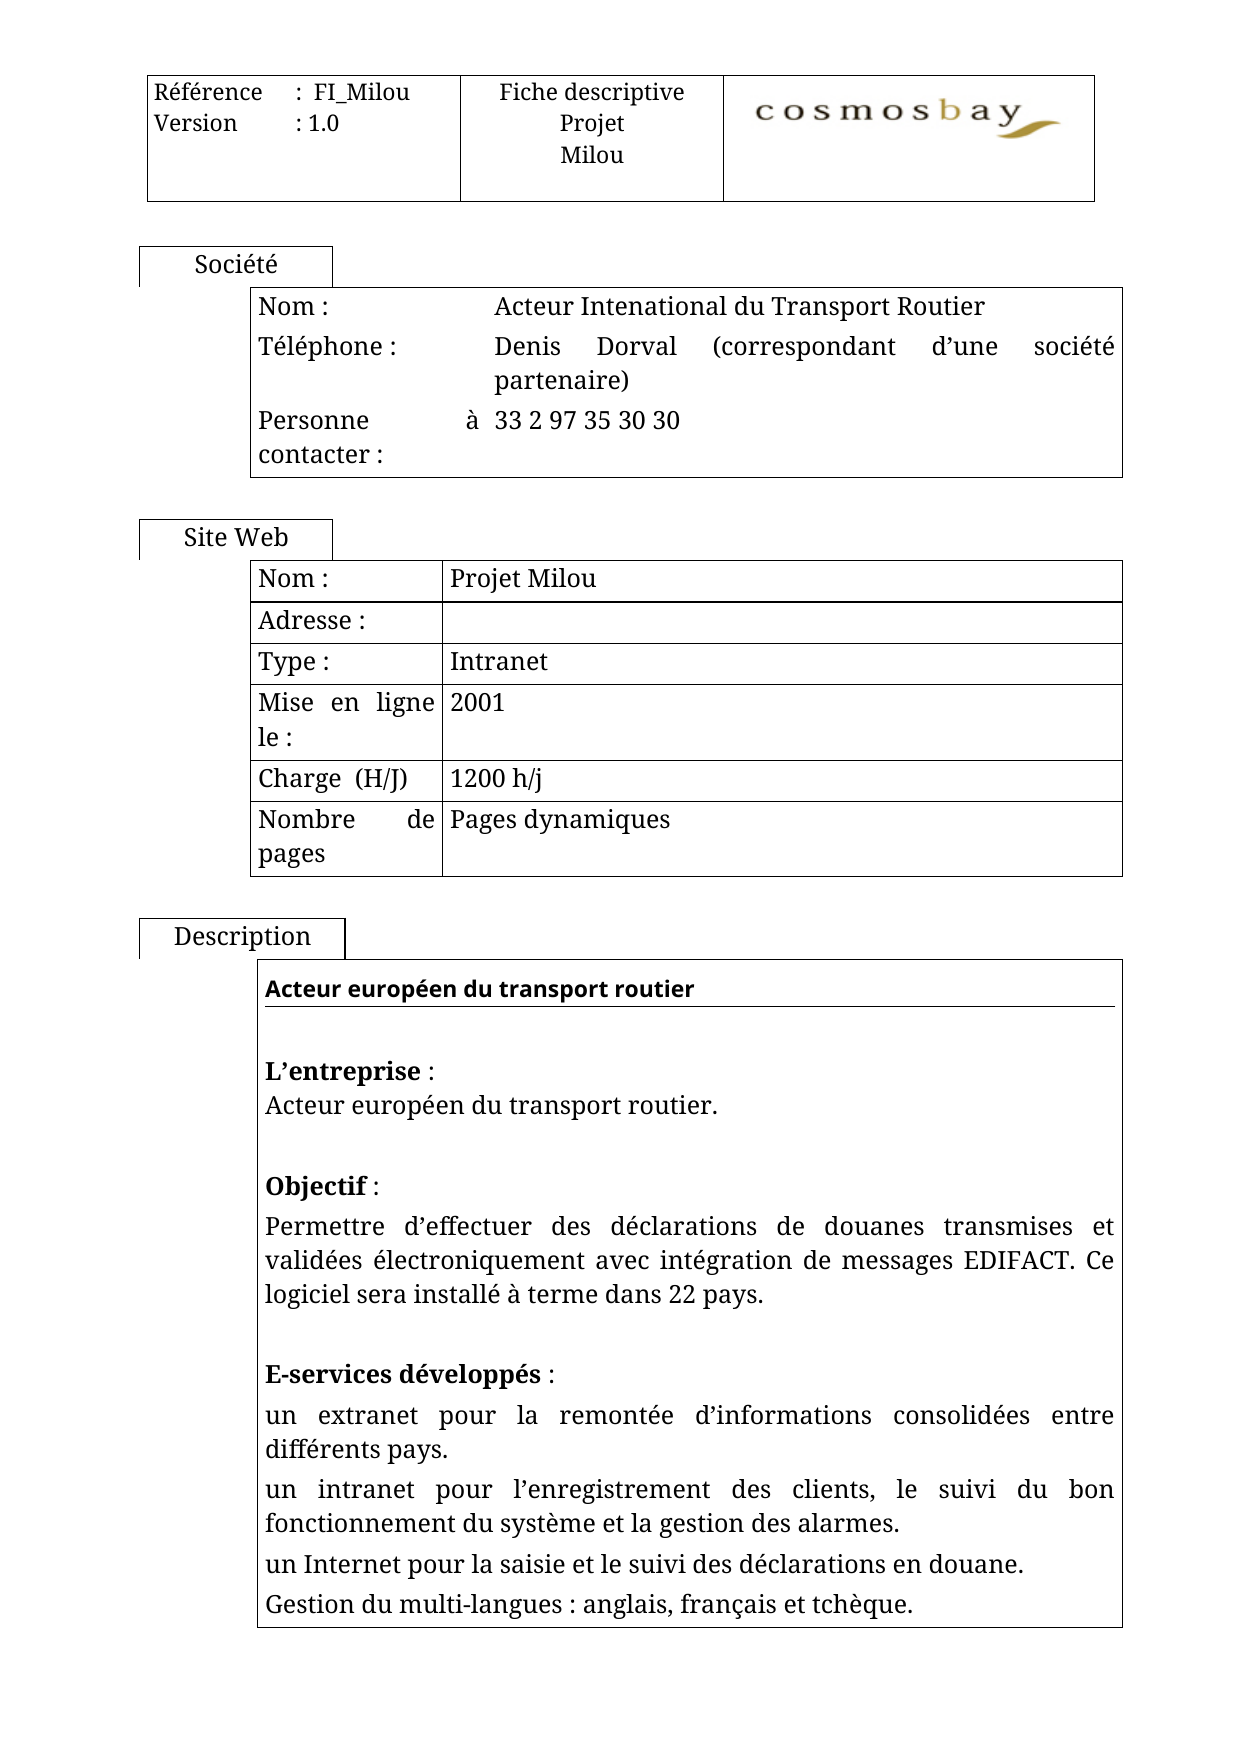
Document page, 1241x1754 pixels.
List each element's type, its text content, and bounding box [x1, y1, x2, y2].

table_cell [140, 329, 250, 403]
table_cell Denis Dorval (correspondant d’une société partenaire) [487, 329, 1122, 403]
table_cell Personne à contacter : [251, 403, 487, 477]
table_header Description [140, 919, 344, 959]
table_cell Type : [251, 644, 442, 684]
table_cell Nom : [251, 288, 487, 328]
table_cell [140, 560, 250, 601]
table_header [346, 918, 1123, 959]
table_cell [443, 603, 1122, 643]
table_header Site Web [140, 520, 332, 560]
table_cell 1200 h/j [443, 761, 1122, 801]
table_cell [140, 684, 250, 759]
table_cell Mise en ligne le : [251, 685, 442, 759]
table_cell 33 2 97 35 30 30 [487, 403, 1122, 477]
table_cell [140, 643, 250, 684]
table_header [333, 246, 1123, 287]
table_cell Acteur européen du transport routier L’entreprise : Acteur européen du transport routier. Objectif : Permettre d’effectuer des déclarations de douanes transmises et validées électroniquement avec intégration de messages EDIFACT. Ce logiciel sera installé à terme dans 22 pays. E-services développés : un extranet pour la remontée d’informations consolidées entre différents pays. un intranet pour l’enregistrement des clients, le suivi du bon fonctionnement du système et la gestion des alarmes. un Internet pour la saisie et le suivi des déclarations en douane. Gestion du multi-langues : anglais, français et tchèque. [258, 960, 1122, 1627]
table_header Société [140, 247, 332, 287]
table_cell Nombre de pages [251, 802, 442, 876]
table_cell [140, 601, 250, 643]
table_cell Charge (H/J) [251, 761, 442, 801]
table_cell Adresse : [251, 603, 442, 643]
table_header [333, 519, 1123, 560]
table_cell [140, 959, 257, 1627]
table_cell 2001 [443, 685, 1122, 759]
table_cell Projet Milou [443, 561, 1122, 601]
table_cell [140, 403, 250, 477]
table_cell Pages dynamiques [443, 802, 1122, 876]
table_cell [140, 287, 250, 328]
table_cell [140, 801, 250, 876]
table_cell Nom : [251, 561, 442, 601]
table_cell Intranet [443, 644, 1122, 684]
table_cell Acteur Intenational du Transport Routier [487, 288, 1122, 328]
table_cell Téléphone : [251, 329, 487, 403]
table_cell [140, 760, 250, 801]
picture [749, 85, 1069, 143]
